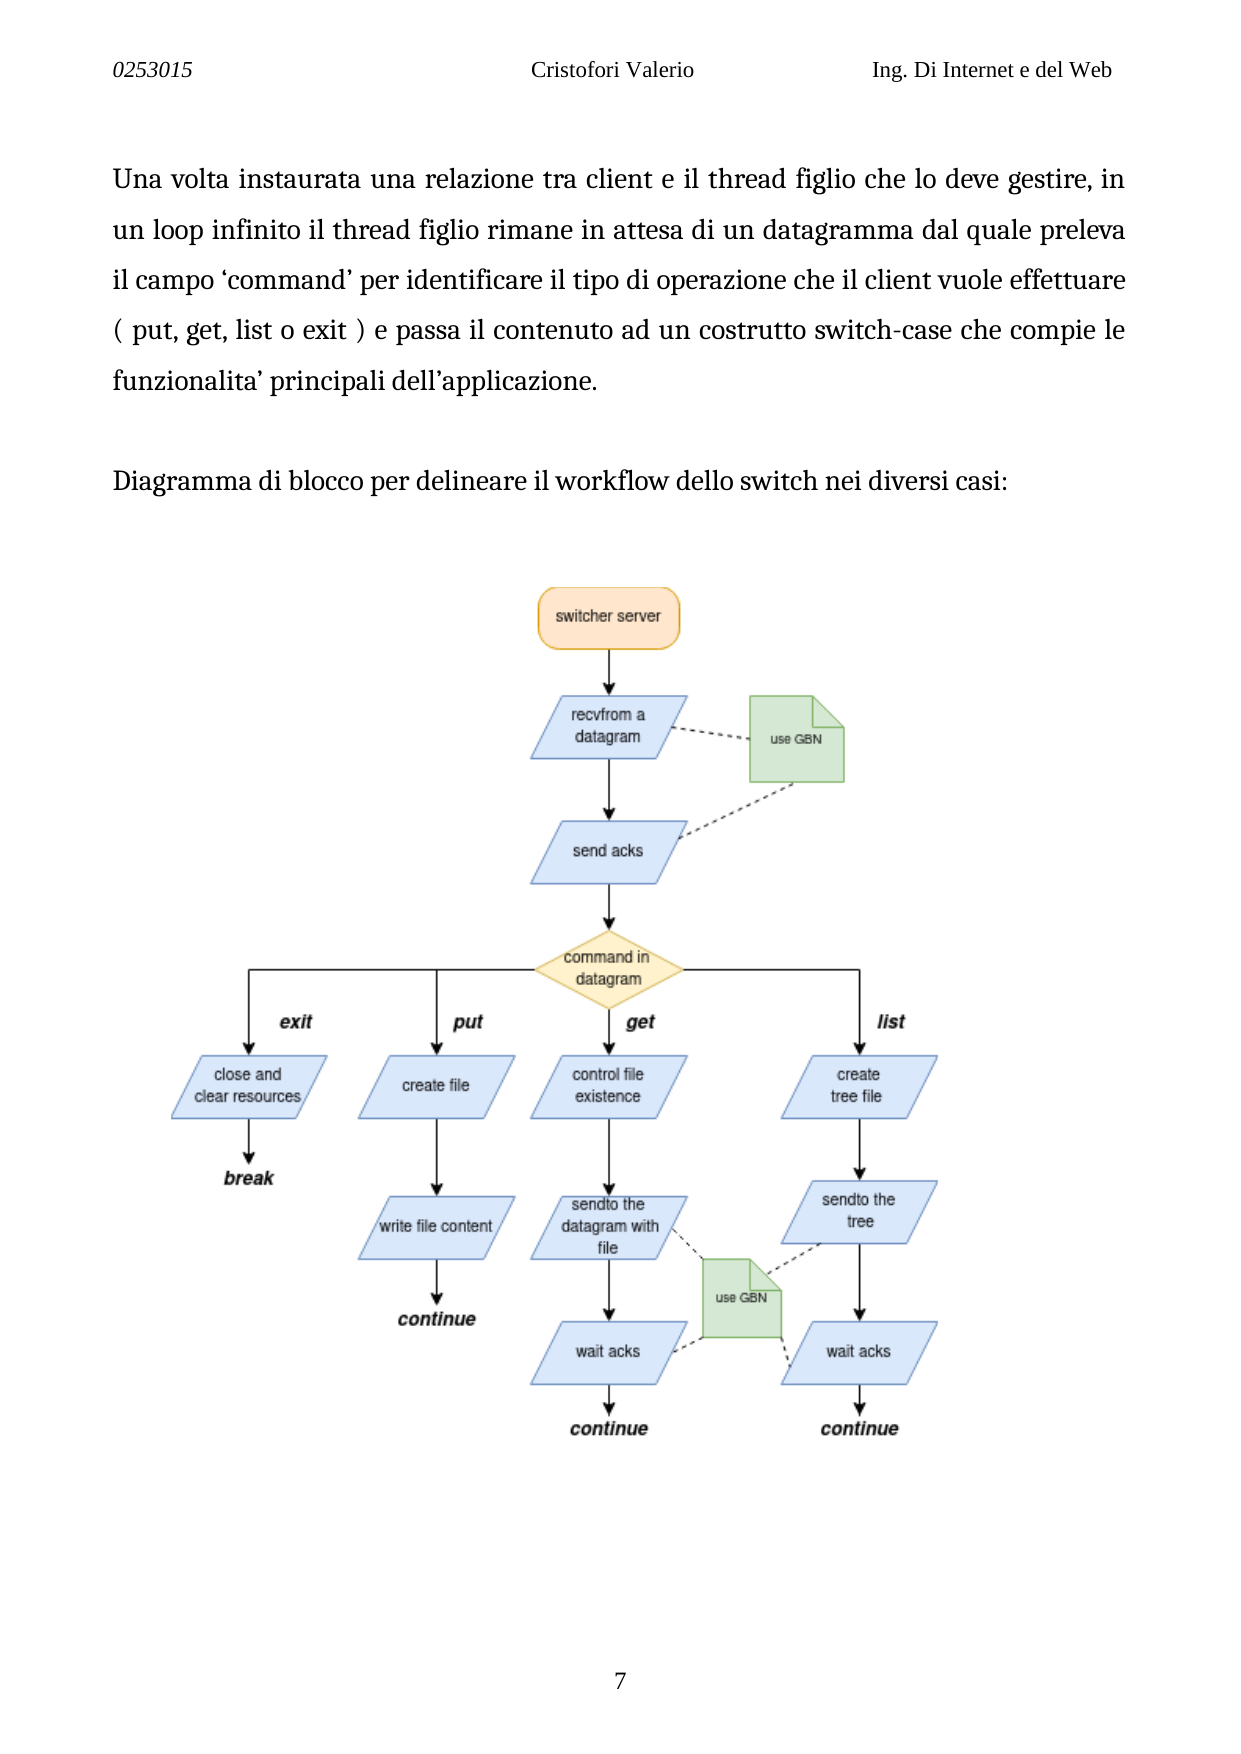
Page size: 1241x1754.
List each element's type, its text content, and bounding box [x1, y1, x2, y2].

picture [171, 587, 939, 1448]
text Diagramma di blocco per delineare il workflow dello switch nei diversi casi: [112, 464, 1128, 498]
subtitle Una volta instaurata una relazione tra client e il thread figlio che lo deve gestire, in un loop infinito il thread figlio rimane in attesa di un datagramma dal quale preleva il campo ‘command’ per identificare il tipo di operazione che il client vuole effettuare ( put, get, list o exit ) e passa il contenuto ad un costrutto switch-case che compie le funzionalita’ principali dell’applicazione. [112, 163, 1128, 397]
